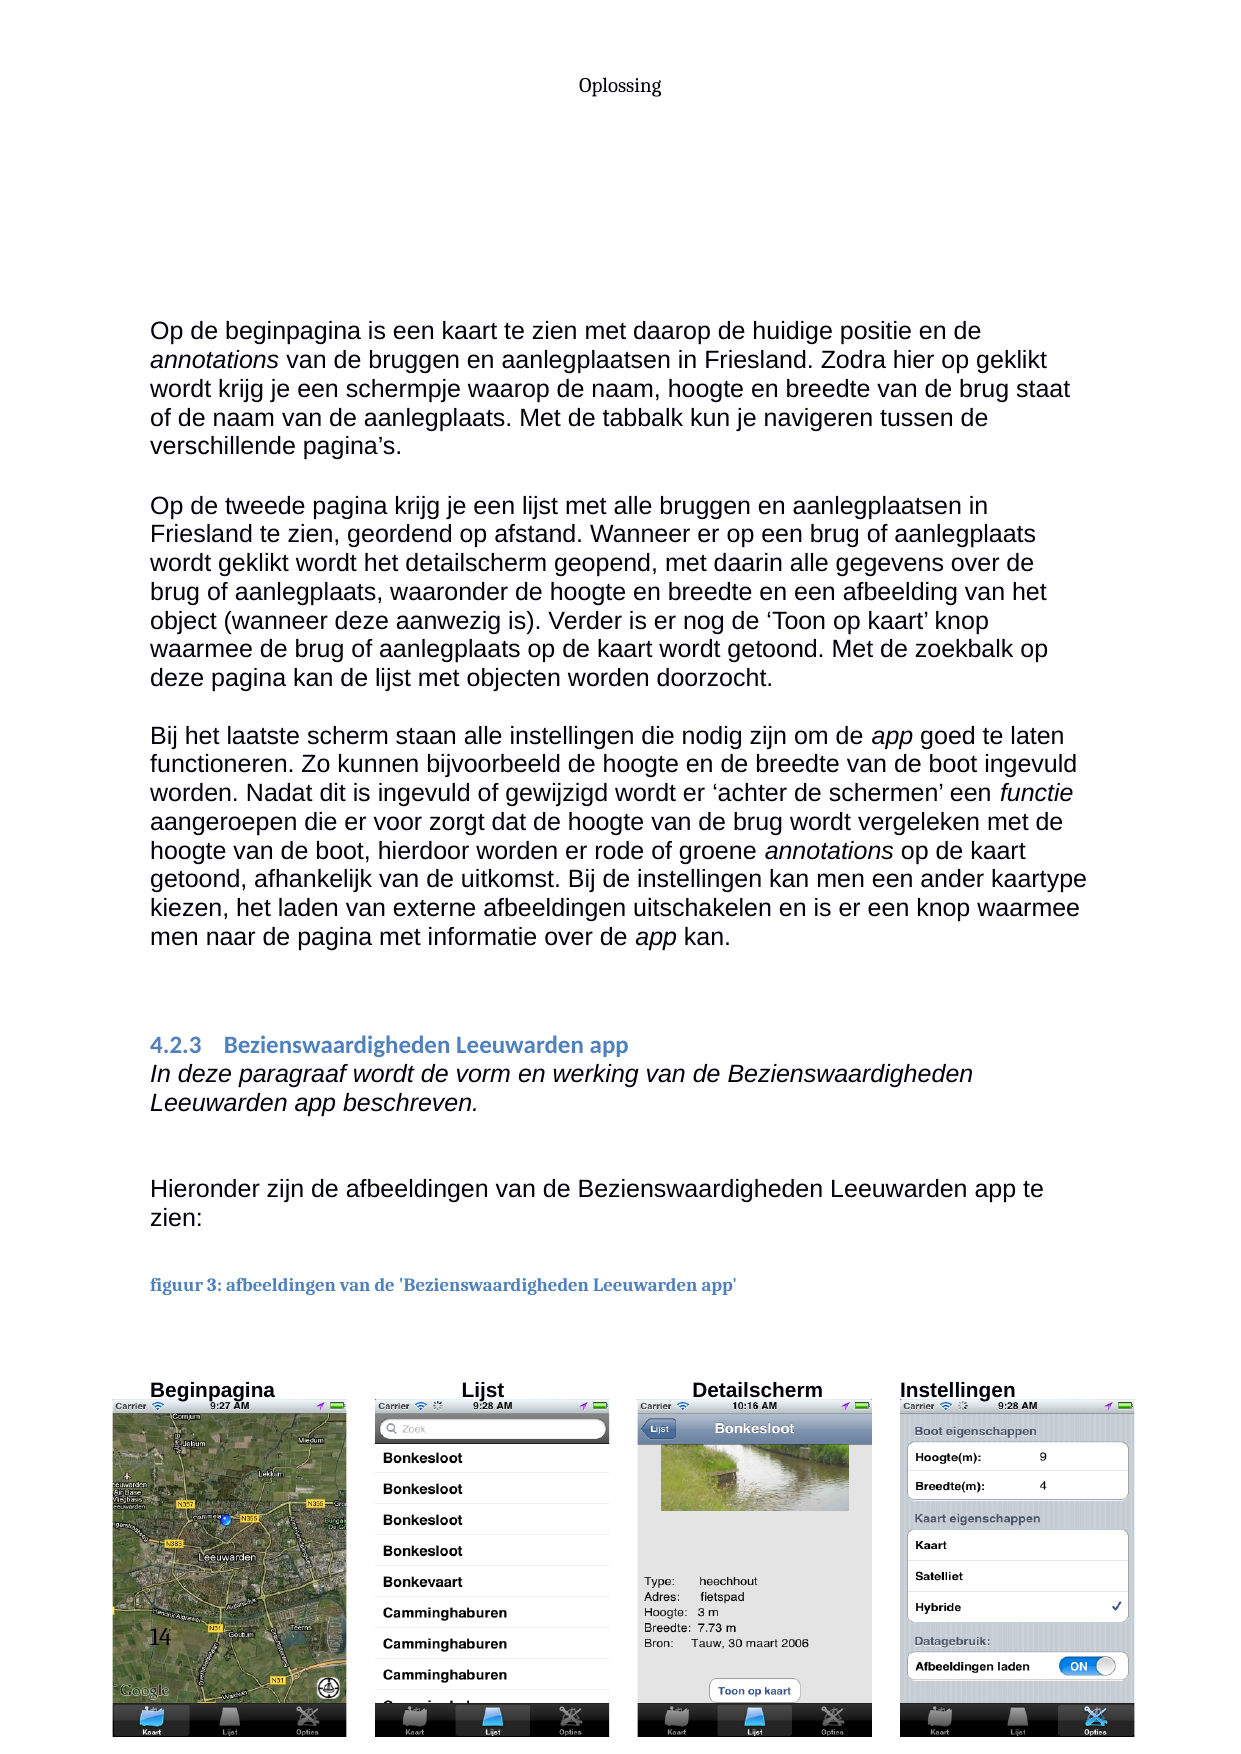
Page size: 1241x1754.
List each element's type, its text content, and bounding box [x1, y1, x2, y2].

text Op de tweede pagina krijg je een lijst met alle bruggen en aanlegplaatsen in Friesland te zien, geordend op afstand. Wanneer er op een brug of aanlegplaats wordt geklikt wordt het detailscherm geopend, met daarin alle gegevens over de brug of aanlegplaats, waaronder de hoogte en breedte en een afbeelding van het object (wanneer deze aanwezig is). Verder is er nog de ‘Toon op kaart’ knop waarmee de brug of aanlegplaats op de kaart wordt getoond. Met de zoekbalk op deze pagina kan de lijst met objecten worden doorzocht. [150, 491, 1090, 692]
picture [637, 1399, 872, 1737]
text In deze paragraaf wordt de vorm en werking van de Bezienswaardigheden Leeuwarden app beschreven. [150, 1059, 1090, 1117]
text Op de beginpagina is een kaart te zien met daarop de huidige positie en de annotations van de bruggen en aanlegplaatsen in Friesland. Zodra hier op geklikt wordt krijg je een schermpje waarop de naam, hoogte en breedte van de brug staat of de naam van de aanlegplaats. Met de tabbalk kun je navigeren tussen de verschillende pagina’s. [150, 316, 1090, 460]
text Hieronder zijn de afbeeldingen van de Bezienswaardigheden Leeuwarden app te zien: [150, 1174, 1090, 1232]
subtitle 4.2.3 Bezienswaardigheden Leeuwarden app [150, 1029, 1090, 1059]
picture [900, 1399, 1135, 1737]
text Beginpagina Lijst Detailscherm Instellingen [150, 1374, 1090, 1403]
picture [375, 1399, 610, 1737]
picture [112, 1399, 347, 1737]
text figuur 3: afbeeldingen van de 'Bezienswaardigheden Leeuwarden app' [150, 1274, 1090, 1296]
text Bij het laatste scherm staan alle instellingen die nodig zijn om de app goed te laten functioneren. Zo kunnen bijvoorbeeld de hoogte en de breedte van de boot ingevuld worden. Nadat dit is ingevuld of gewijzigd wordt er ‘achter de schermen’ een functie aangeroepen die er voor zorgt dat de hoogte van de brug wordt vergeleken met de hoogte van de boot, hierdoor worden er rode of groene annotations op de kaart getoond, afhankelijk van de uitkomst. Bij de instellingen kan men een ander kaartype kiezen, het laden van externe afbeeldingen uitschakelen en is er een knop waarmee men naar de pagina met informatie over de app kan. [150, 721, 1090, 951]
